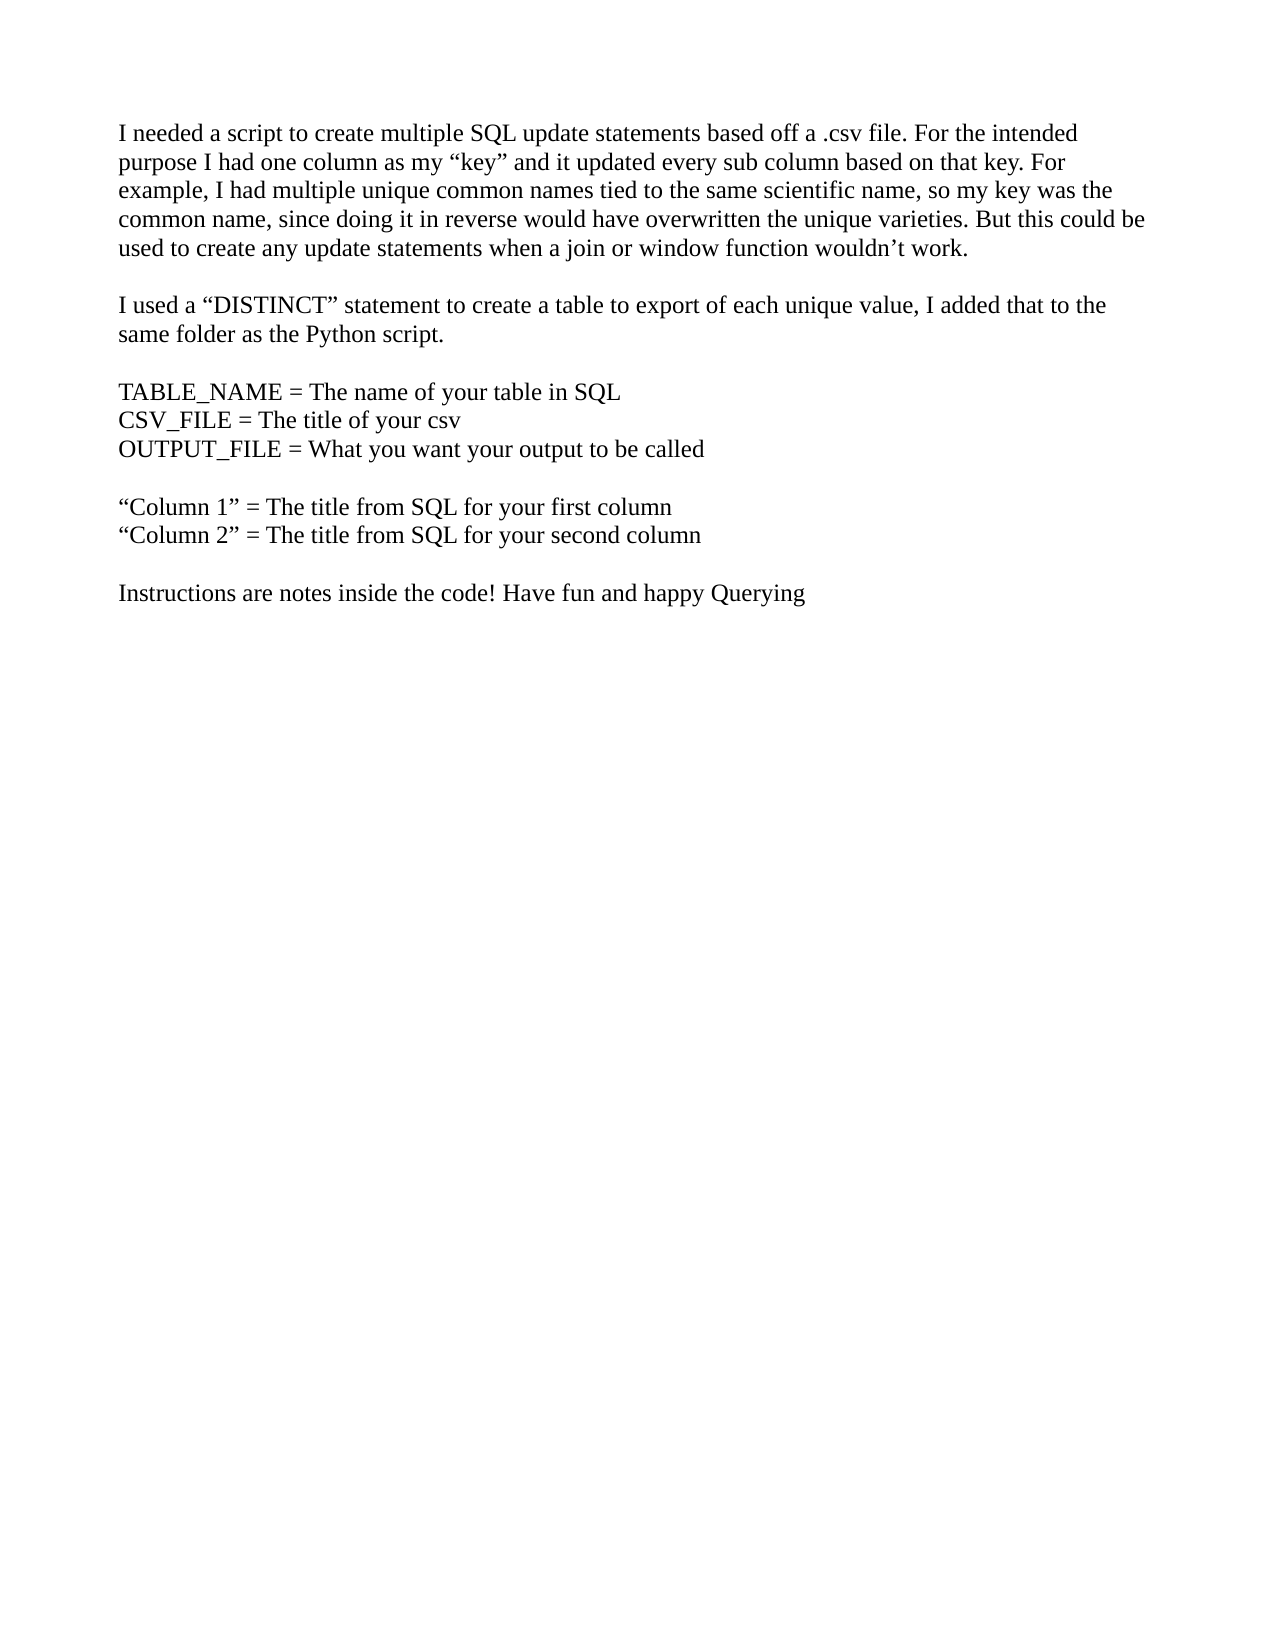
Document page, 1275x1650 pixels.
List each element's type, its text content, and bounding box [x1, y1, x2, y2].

text “Column 1” = The title from SQL for your first column [118, 492, 1157, 521]
text “Column 2” = The title from SQL for your second column [118, 521, 1157, 549]
text OUTPUT_FILE = What you want your output to be called [118, 434, 1157, 463]
text TABLE_NAME = The name of your table in SQL [118, 377, 1157, 406]
text I used a “DISTINCT” statement to create a table to export of each unique value, I added that to the same folder as the Python script. [118, 291, 1157, 348]
text I needed a script to create multiple SQL update statements based off a .csv file. For the intended purpose I had one column as my “key” and it updated every sub column based on that key. For example, I had multiple unique common names tied to the same scientific name, so my key was the common name, since doing it in reverse would have overwritten the unique varieties. But this could be used to create any update statements when a join or window function wouldn’t work. [118, 118, 1157, 262]
text CSV_FILE = The title of your csv [118, 406, 1157, 434]
text Instructions are notes inside the code! Have fun and happy Querying [118, 578, 1157, 607]
